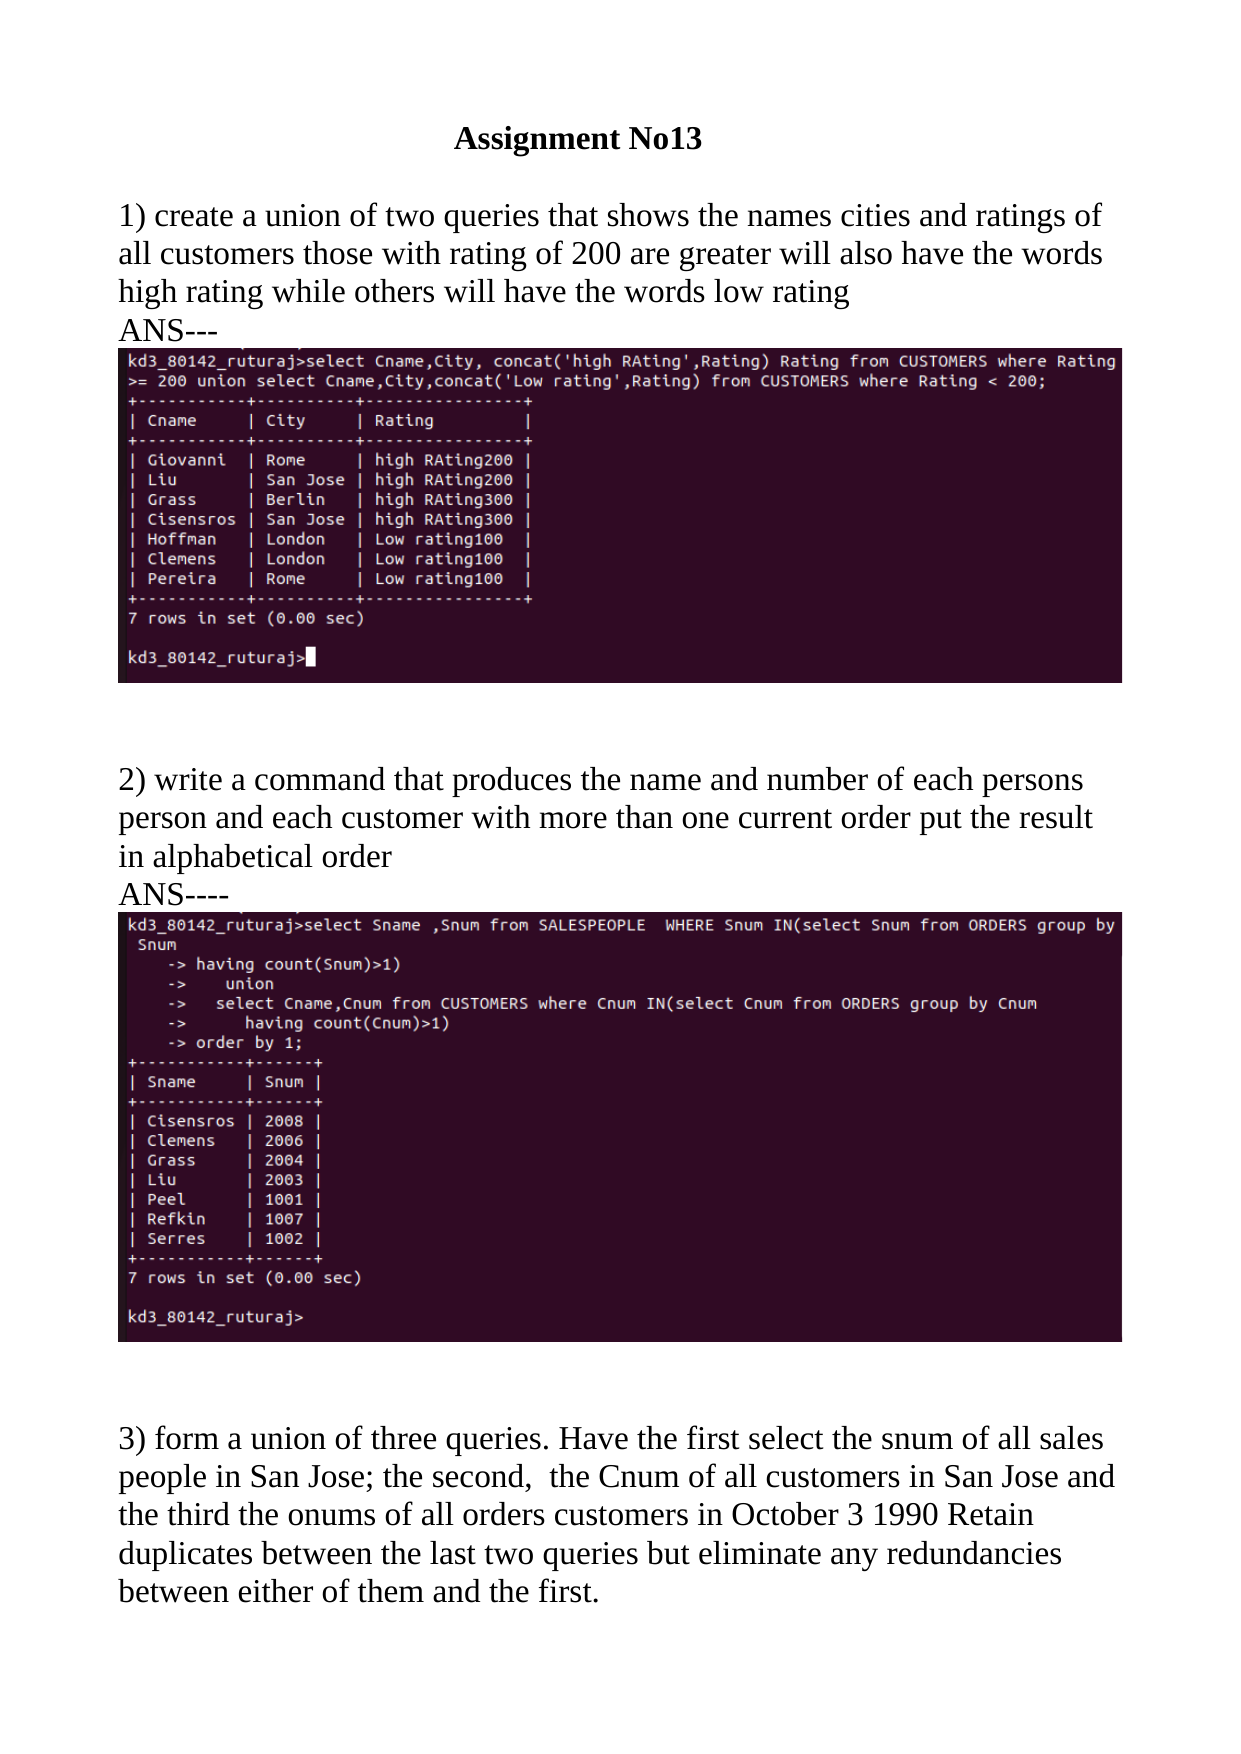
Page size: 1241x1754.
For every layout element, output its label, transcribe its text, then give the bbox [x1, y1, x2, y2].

picture [118, 912, 1123, 1342]
text 3) form a union of three queries. Have the first select the snum of all sales people in San Jose; the second, the Cnum of all customers in San Jose and the third the onums of all orders customers in October 3 1990 Retain duplicates between the last two queries but eliminate any redundancies between either of them and the first. [118, 1418, 1122, 1610]
text ANS---- [118, 874, 1122, 912]
text 2) write a command that produces the name and number of each persons person and each customer with more than one current order put the result in alphabetical order [118, 759, 1122, 874]
text 1) create a union of two queries that shows the names cities and ratings of all customers those with rating of 200 are greater will also have the words high rating while others will have the words low rating [118, 195, 1122, 310]
picture [118, 348, 1123, 683]
text ANS--- [118, 310, 1122, 348]
text Assignment No13 [118, 118, 1122, 156]
